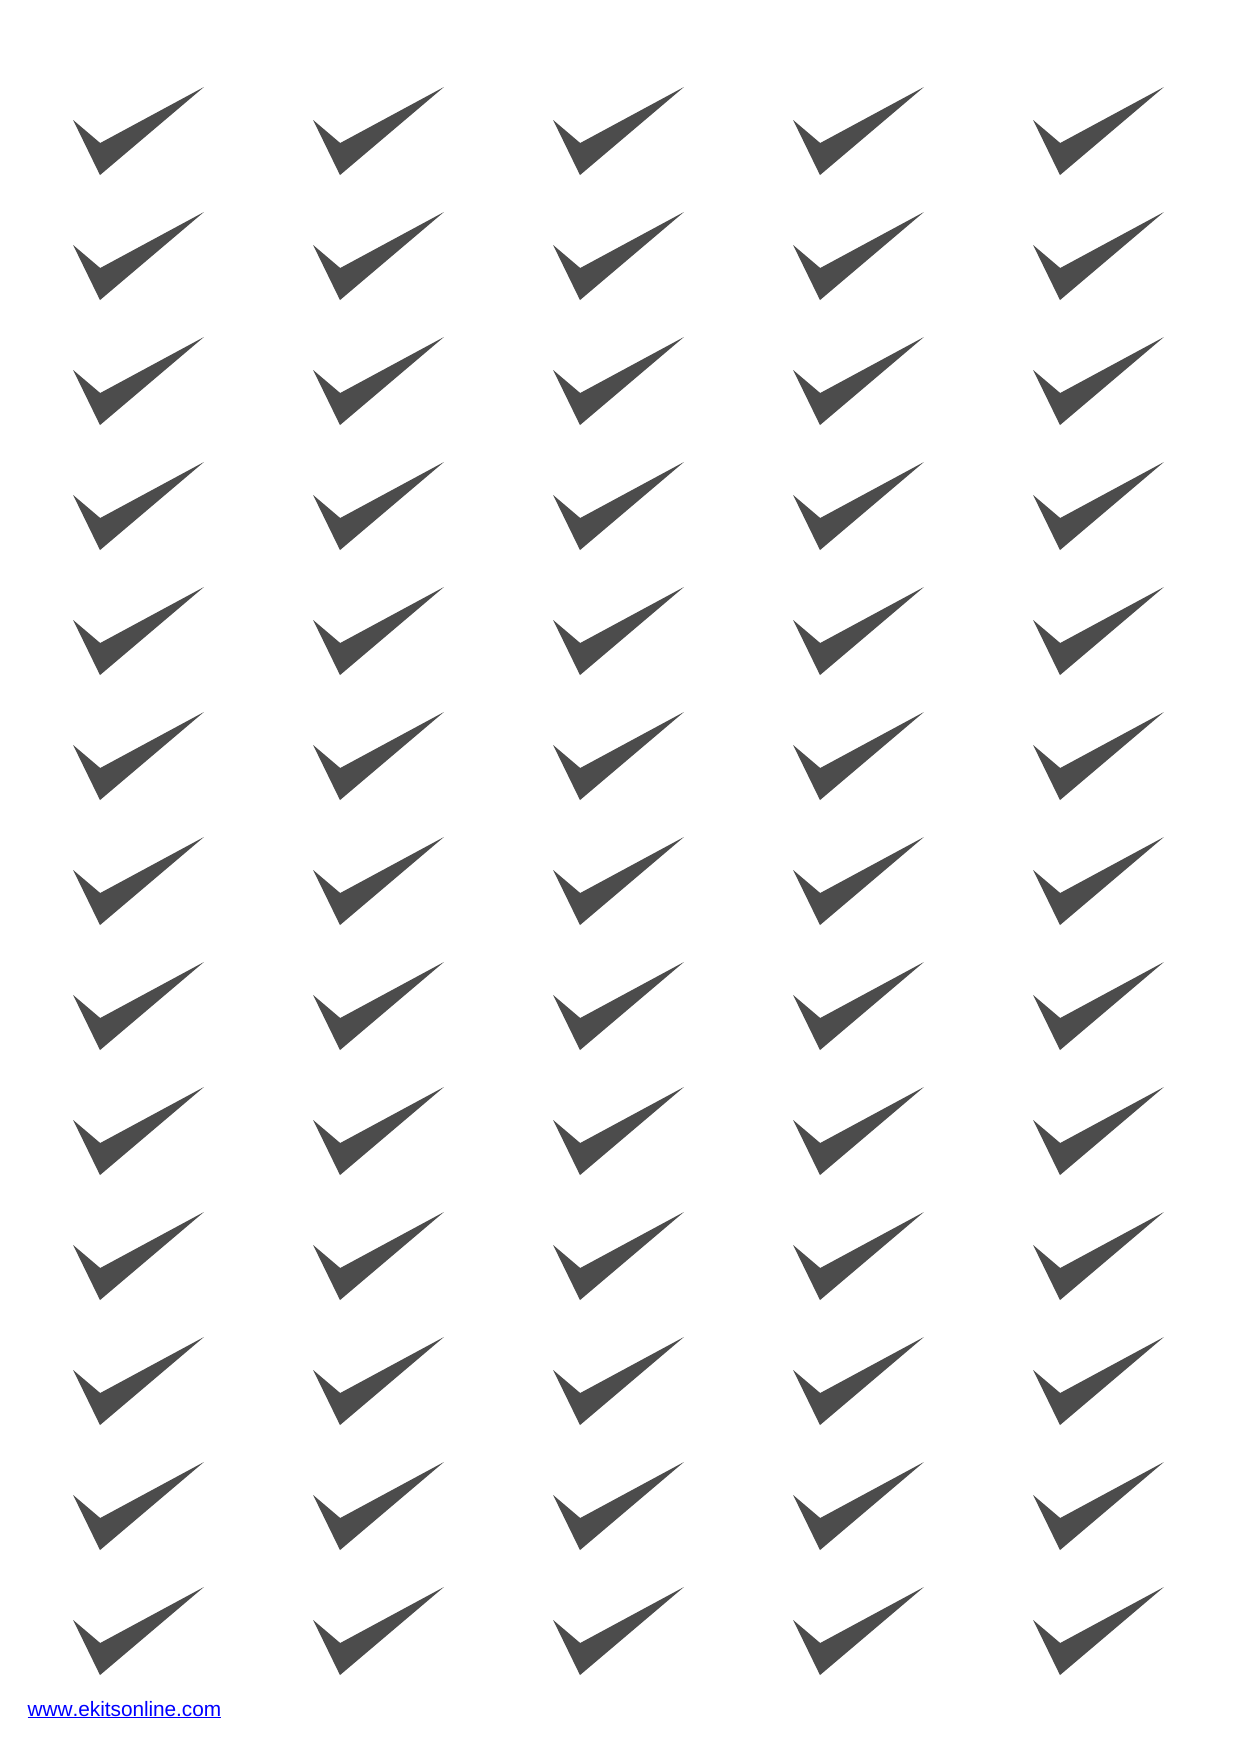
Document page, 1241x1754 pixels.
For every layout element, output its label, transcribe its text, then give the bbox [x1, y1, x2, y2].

table_cell [731, 1069, 746, 1194]
table_cell [266, 1569, 491, 1694]
table_header [251, 69, 266, 194]
table_cell [251, 1194, 266, 1319]
table_cell [491, 819, 506, 944]
table_cell [266, 319, 491, 444]
table_cell [731, 1194, 746, 1319]
table_cell [986, 944, 1211, 1069]
table_cell [251, 694, 266, 819]
table_cell [251, 569, 266, 694]
table_cell [251, 1069, 266, 1194]
table_cell [986, 1069, 1211, 1194]
table_cell [986, 569, 1211, 694]
table_cell [491, 319, 506, 444]
table_cell [731, 1444, 746, 1569]
table_cell [506, 1069, 731, 1194]
table_cell [731, 1569, 746, 1694]
table_cell [986, 194, 1211, 319]
table_cell [251, 819, 266, 944]
table_cell [986, 694, 1211, 819]
table_cell [26, 569, 251, 694]
table_cell [746, 1444, 971, 1569]
table_cell [251, 944, 266, 1069]
table_cell [986, 1569, 1211, 1694]
table_header [971, 69, 986, 194]
table_cell [746, 944, 971, 1069]
table_cell [746, 1319, 971, 1444]
table_cell [266, 944, 491, 1069]
table_cell [731, 569, 746, 694]
table_header [731, 69, 746, 194]
table_cell [26, 819, 251, 944]
table_cell [971, 944, 986, 1069]
table_cell [986, 319, 1211, 444]
table_cell [986, 444, 1211, 569]
table_cell [266, 1319, 491, 1444]
table_cell [266, 819, 491, 944]
table_cell [251, 444, 266, 569]
table_cell [746, 1569, 971, 1694]
table_header [506, 69, 731, 194]
table_cell [26, 694, 251, 819]
table_cell [26, 1444, 251, 1569]
table_cell [26, 1194, 251, 1319]
table_cell [746, 819, 971, 944]
table_cell [26, 1319, 251, 1444]
table_cell [731, 319, 746, 444]
table_cell [491, 444, 506, 569]
table_cell [26, 1069, 251, 1194]
table_cell [746, 194, 971, 319]
table_cell [506, 1319, 731, 1444]
table_cell [746, 319, 971, 444]
table_cell [986, 1194, 1211, 1319]
table_cell [251, 194, 266, 319]
table_cell [506, 194, 731, 319]
table_cell [746, 444, 971, 569]
table_cell [971, 1069, 986, 1194]
table_cell [986, 1444, 1211, 1569]
table_cell [971, 1444, 986, 1569]
table_cell [26, 319, 251, 444]
table_cell [746, 1069, 971, 1194]
table_cell [251, 319, 266, 444]
table_cell [971, 819, 986, 944]
table_header [491, 69, 506, 194]
table_cell [506, 819, 731, 944]
table_cell [26, 1569, 251, 1694]
table_cell [731, 444, 746, 569]
table_header [26, 69, 251, 194]
table_cell [491, 944, 506, 1069]
table_cell [971, 1569, 986, 1694]
table_cell [731, 819, 746, 944]
table_cell [506, 694, 731, 819]
table_cell [986, 819, 1211, 944]
table_cell [731, 694, 746, 819]
table_cell [746, 694, 971, 819]
table_cell [491, 1069, 506, 1194]
table_cell [26, 944, 251, 1069]
table_cell [986, 1319, 1211, 1444]
table_header [746, 69, 971, 194]
table_cell [506, 1194, 731, 1319]
table_cell [971, 1319, 986, 1444]
table_cell [746, 1194, 971, 1319]
table_cell [26, 194, 251, 319]
table_cell [506, 444, 731, 569]
table_cell [251, 1569, 266, 1694]
table_cell [491, 694, 506, 819]
table_header [266, 69, 491, 194]
table_cell [731, 944, 746, 1069]
text www.ekitsonline.com [27, 1694, 1213, 1721]
table_cell [491, 194, 506, 319]
table_cell [251, 1319, 266, 1444]
table_cell [266, 569, 491, 694]
table_cell [746, 569, 971, 694]
table_cell [506, 1569, 731, 1694]
table_cell [266, 444, 491, 569]
table_cell [491, 1319, 506, 1444]
table_cell [491, 1569, 506, 1694]
table_cell [971, 569, 986, 694]
table_header [986, 69, 1211, 194]
table_cell [506, 319, 731, 444]
table_cell [251, 1444, 266, 1569]
table_cell [971, 194, 986, 319]
table_cell [266, 1069, 491, 1194]
table_cell [266, 194, 491, 319]
table_cell [506, 569, 731, 694]
table_cell [506, 1444, 731, 1569]
table_cell [971, 319, 986, 444]
table_cell [491, 1444, 506, 1569]
table_cell [266, 1444, 491, 1569]
table_cell [971, 444, 986, 569]
table_cell [491, 1194, 506, 1319]
table_cell [266, 1194, 491, 1319]
table_cell [26, 444, 251, 569]
table_cell [971, 1194, 986, 1319]
table_cell [266, 694, 491, 819]
table_cell [506, 944, 731, 1069]
table_cell [491, 569, 506, 694]
table_cell [731, 194, 746, 319]
table_cell [731, 1319, 746, 1444]
table_cell [971, 694, 986, 819]
